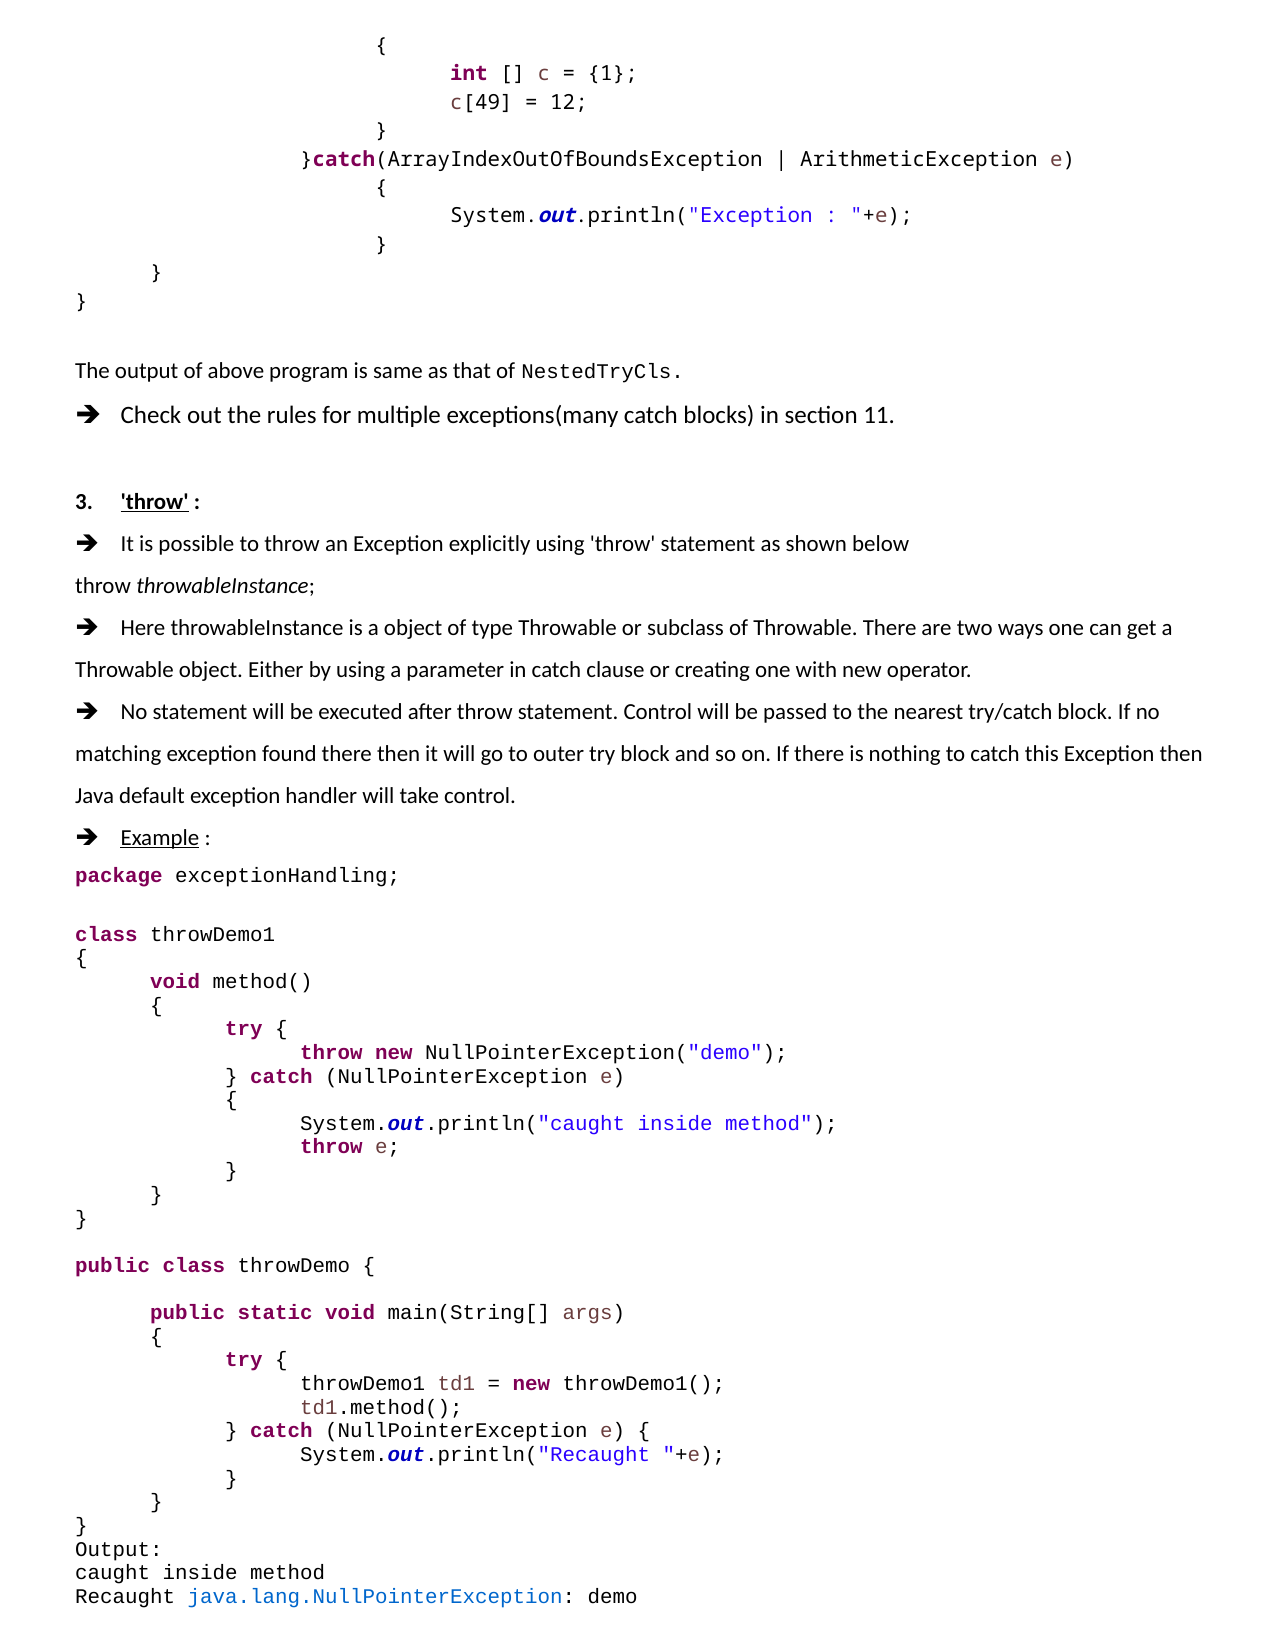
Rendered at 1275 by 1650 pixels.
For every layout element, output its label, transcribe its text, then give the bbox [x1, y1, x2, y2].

text } [75, 1515, 1245, 1538]
text public static void main(String[] args) [75, 1302, 1245, 1326]
text int [] c = {1}; [75, 58, 1245, 87]
text { [75, 172, 1245, 201]
list The output of above program is same as that of NestedTryCls. [75, 356, 1245, 385]
text { [75, 947, 1245, 971]
text c[49] = 12; [75, 87, 1245, 115]
text { [75, 30, 1245, 58]
text { [75, 1089, 1245, 1113]
text void method() [75, 971, 1245, 995]
text } [75, 286, 1245, 314]
text } [75, 1184, 1245, 1207]
text { [75, 995, 1245, 1018]
list It is possible to throw an Exception explicitly using 'throw' statement as shown below [75, 529, 1245, 557]
text } [75, 1468, 1245, 1491]
text } [75, 1491, 1245, 1515]
text } [75, 229, 1245, 257]
text caught inside method [75, 1562, 1245, 1586]
text try { [75, 1349, 1245, 1373]
text Output: [75, 1538, 1245, 1562]
list Check out the rules for multiple exceptions(many catch blocks) in section 11. [75, 399, 1245, 430]
text System.out.println("Exception : "+e); [75, 201, 1245, 229]
text } [75, 115, 1245, 144]
text System.out.println("caught inside method"); [75, 1113, 1245, 1137]
text public class throwDemo { [75, 1255, 1245, 1278]
list package exceptionHandling; [75, 865, 1245, 888]
text } [75, 1207, 1245, 1231]
list No statement will be executed after throw statement. Control will be passed to the nearest try/catch block. If no matching exception found there then it will go to outer try block and so on. If there is nothing to catch this Exception then Java default exception handler will take control. [75, 697, 1245, 809]
text } [75, 1160, 1245, 1184]
text { [75, 1326, 1245, 1349]
text class throwDemo1 [75, 924, 1245, 947]
list 3. 'throw' : [75, 487, 1245, 515]
text throw new NullPointerException("demo"); [75, 1042, 1245, 1066]
list Example : [75, 823, 1245, 851]
text Recaught java.lang.NullPointerException: demo [75, 1586, 1245, 1609]
list throw throwableInstance; [75, 571, 1245, 599]
text } catch (NullPointerException e) [75, 1066, 1245, 1089]
text } [75, 257, 1245, 286]
text throw e; [75, 1137, 1245, 1160]
text try { [75, 1018, 1245, 1042]
text throwDemo1 td1 = new throwDemo1(); [75, 1373, 1245, 1397]
text }catch(ArrayIndexOutOfBoundsException | ArithmeticException e) [75, 144, 1245, 172]
text System.out.println("Recaught "+e); [75, 1444, 1245, 1468]
list Here throwableInstance is a object of type Throwable or subclass of Throwable. There are two ways one can get a Throwable object. Either by using a parameter in catch clause or creating one with new operator. [75, 613, 1245, 683]
text } catch (NullPointerException e) { [75, 1420, 1245, 1444]
text td1.method(); [75, 1397, 1245, 1420]
